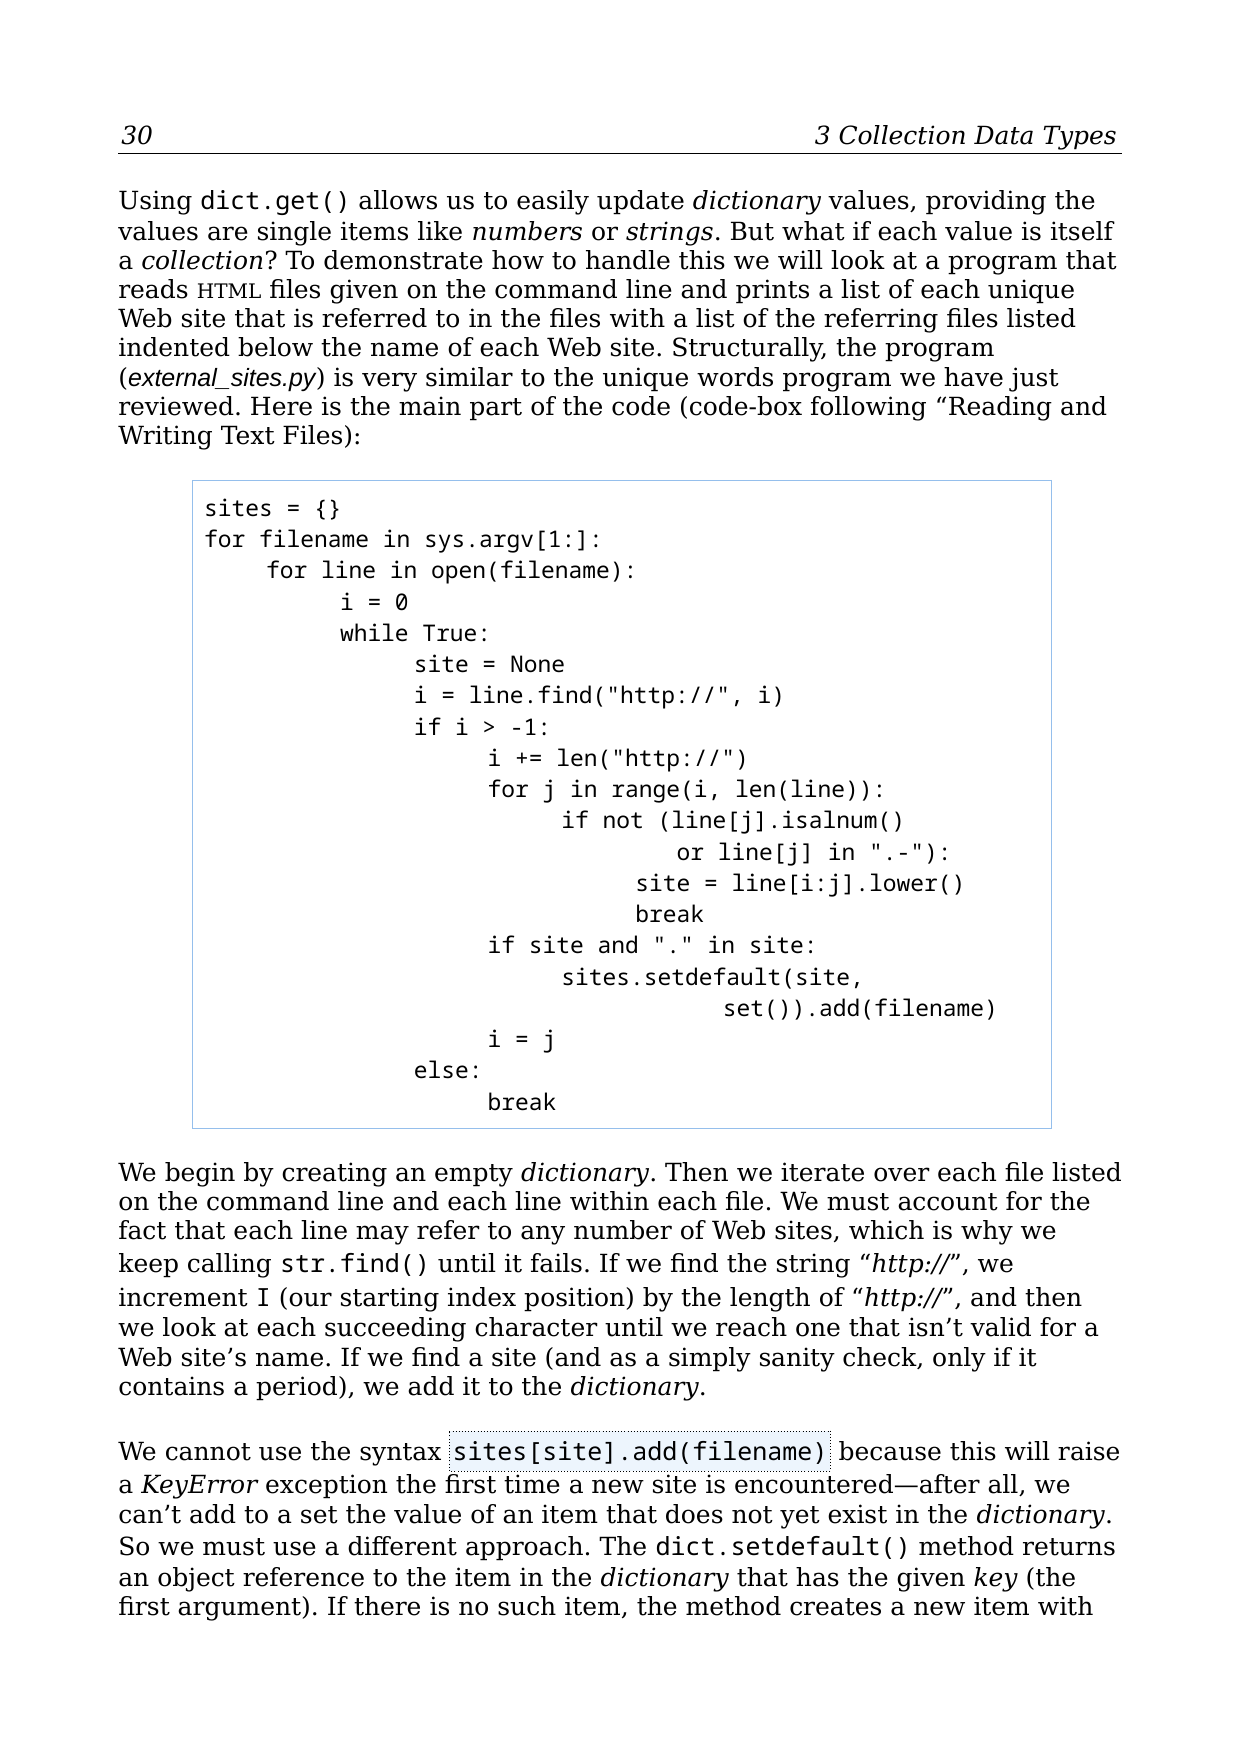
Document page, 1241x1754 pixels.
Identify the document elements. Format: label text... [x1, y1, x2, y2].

text We cannot use the syntax sites[site].add(filename) because this will raise a KeyError exception the first time a new site is encountered—after all, we can’t add to a set the value of an item that does not yet exist in the dictionary. So we must use a different approach. The dict.setdefault() method returns an object reference to the item in the dictionary that has the given key (the first argument). If there is no such item, the method creates a new item with [118, 1431, 1122, 1621]
text Using dict.get() allows us to easily update dictionary values, providing the values are single items like numbers or strings. But what if each value is itself a collection? To demonstrate how to handle this we will look at a program that reads html files given on the command line and prints a list of each unique Web site that is referred to in the files with a list of the referring files listed indented below the name of each Web site. Structurally, the program (external_sites.py) is very similar to the unique words program we have just reviewed. Here is the main part of the code (code-box following “Reading and Writing Text Files): [118, 183, 1122, 450]
text while True: [193, 605, 1051, 636]
text set()).add(filename) [193, 980, 1051, 1011]
text sites.setdefault(site, [193, 948, 1051, 980]
text site = None [193, 636, 1051, 667]
text i = j [193, 1011, 1051, 1042]
text We begin by creating an empty dictionary. Then we iterate over each file listed on the command line and each line within each file. We must account for the fact that each line may refer to any number of Web sites, which is why we keep calling str.find() until it fails. If we find the string “http://”, we increment I (our starting index position) by the length of “http://”, and then we look at each succeeding character until we reach one that isn’t valid for a Web site’s name. If we find a site (and as a simply sanity check, only if it contains a period), we add it to the dictionary. [118, 1158, 1122, 1401]
text break [193, 886, 1051, 917]
text for filename in sys.argv[1:]: [193, 511, 1051, 542]
text i = 0 [193, 573, 1051, 605]
text if not (line[j].isalnum() [193, 792, 1051, 823]
text sites = {} [193, 481, 1051, 511]
text or line[j] in ".-"): [193, 823, 1051, 855]
text break [193, 1073, 1051, 1128]
text i += len("http://") [193, 730, 1051, 761]
text if site and "." in site: [193, 917, 1051, 948]
text site = line[i:j].lower() [193, 855, 1051, 886]
text for j in range(i, len(line)): [193, 761, 1051, 792]
text i = line.find("http://", i) [193, 667, 1051, 698]
text for line in open(filename): [193, 542, 1051, 573]
text else: [193, 1042, 1051, 1073]
text if i > -1: [193, 698, 1051, 730]
